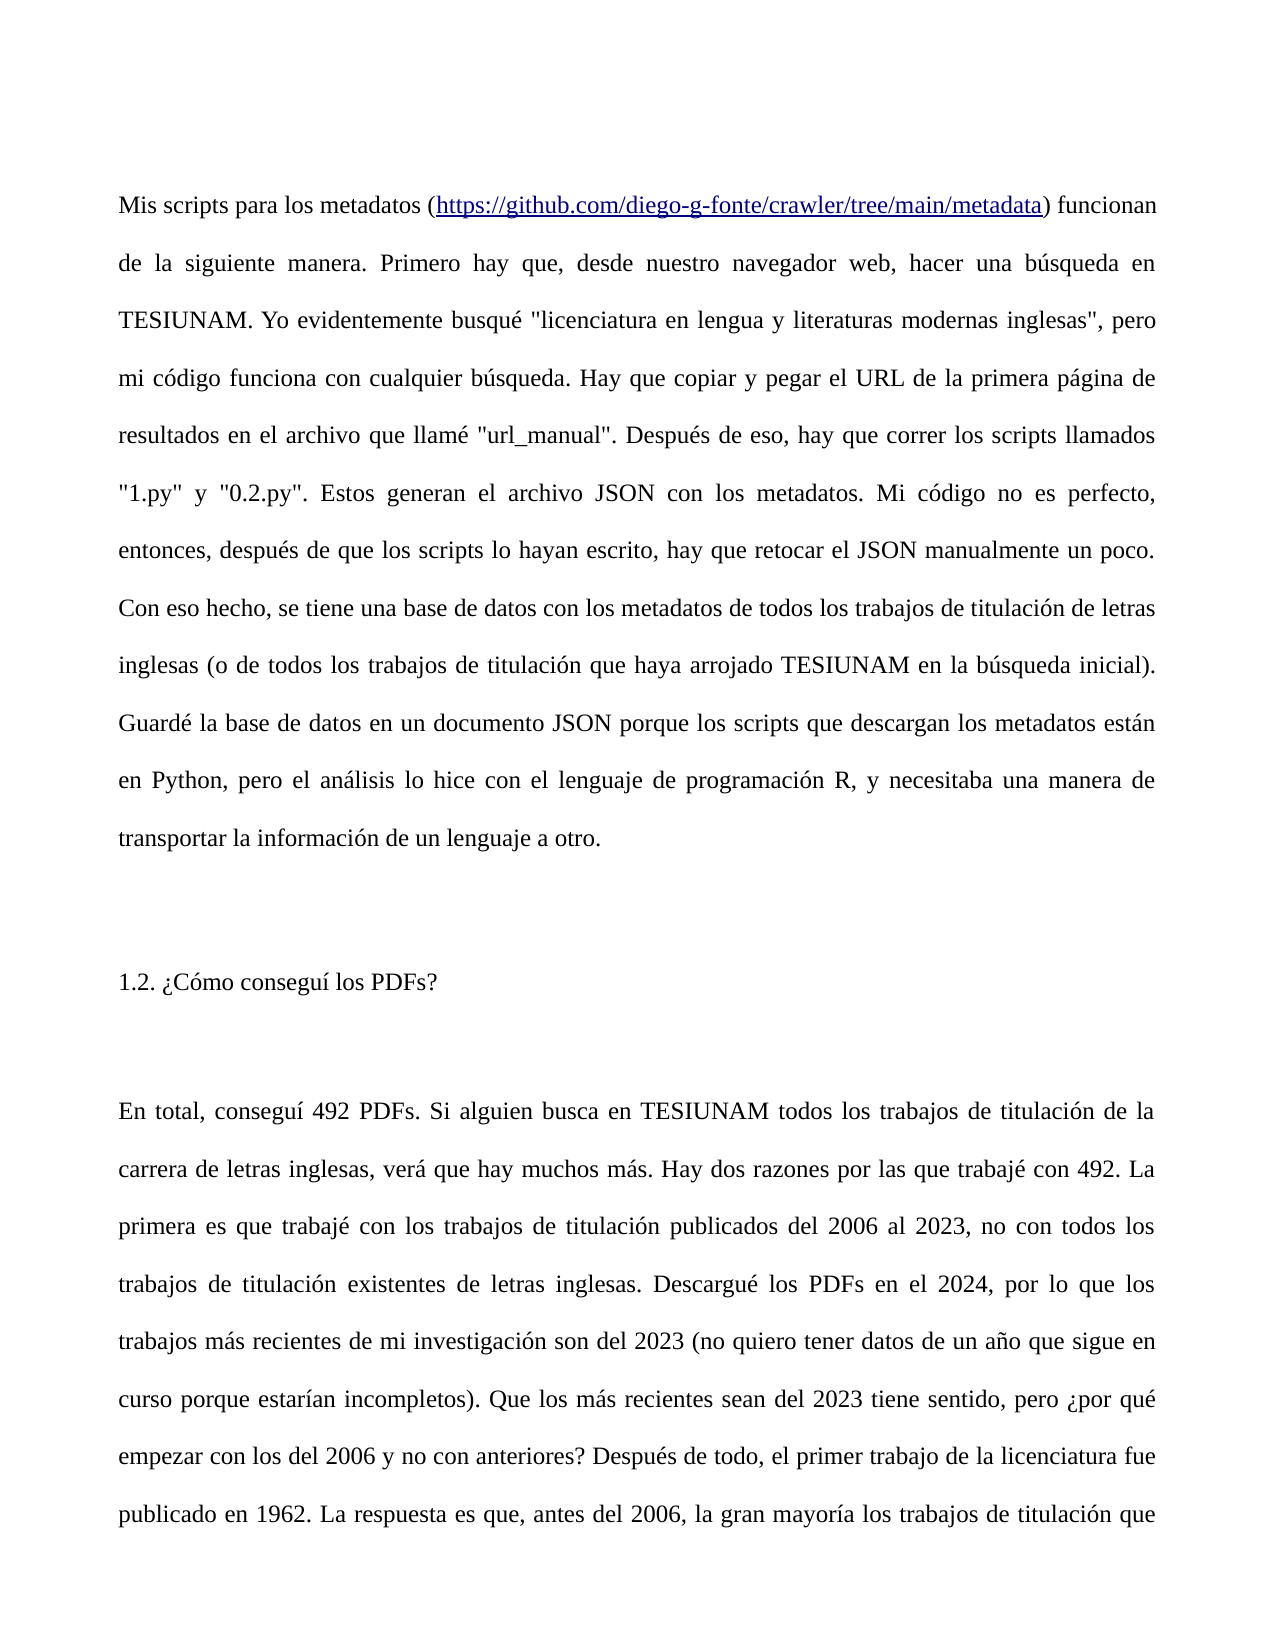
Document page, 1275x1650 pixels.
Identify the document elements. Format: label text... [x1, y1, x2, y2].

subtitle 1.2. ¿Cómo conseguí los PDFs? [118, 967, 1157, 996]
text En total, conseguí 492 PDFs. Si alguien busca en TESIUNAM todos los trabajos de titulación de la carrera de letras inglesas, verá que hay muchos más. Hay dos razones por las que trabajé con 492. La primera es que trabajé con los trabajos de titulación publicados del 2006 al 2023, no con todos los trabajos de titulación existentes de letras inglesas. Descargué los PDFs en el 2024, por lo que los trabajos más recientes de mi investigación son del 2023 (no quiero tener datos de un año que sigue en curso porque estarían incompletos). Que los más recientes sean del 2023 tiene sentido, pero ¿por qué empezar con los del 2006 y no con anteriores? Después de todo, el primer trabajo de la licenciatura fue publicado en 1962. La respuesta es que, antes del 2006, la gran mayoría los trabajos de titulación que [118, 1096, 1157, 1528]
text Mis scripts para los metadatos (https://github.com/diego-g-fonte/crawler/tree/main/metadata) funcionan de la siguiente manera. Primero hay que, desde nuestro navegador web, hacer una búsqueda en TESIUNAM. Yo evidentemente busqué "licenciatura en lengua y literaturas modernas inglesas", pero mi código funciona con cualquier búsqueda. Hay que copiar y pegar el URL de la primera página de resultados en el archivo que llamé "url_manual". Después de eso, hay que correr los scripts llamados "1.py" y "0.2.py". Estos generan el archivo JSON con los metadatos. Mi código no es perfecto, entonces, después de que los scripts lo hayan escrito, hay que retocar el JSON manualmente un poco. Con eso hecho, se tiene una base de datos con los metadatos de todos los trabajos de titulación de letras inglesas (o de todos los trabajos de titulación que haya arrojado TESIUNAM en la búsqueda inicial). Guardé la base de datos en un documento JSON porque los scripts que descargan los metadatos están en Python, pero el análisis lo hice con el lenguaje de programación R, y necesitaba una manera de transportar la información de un lenguaje a otro. [118, 190, 1157, 851]
